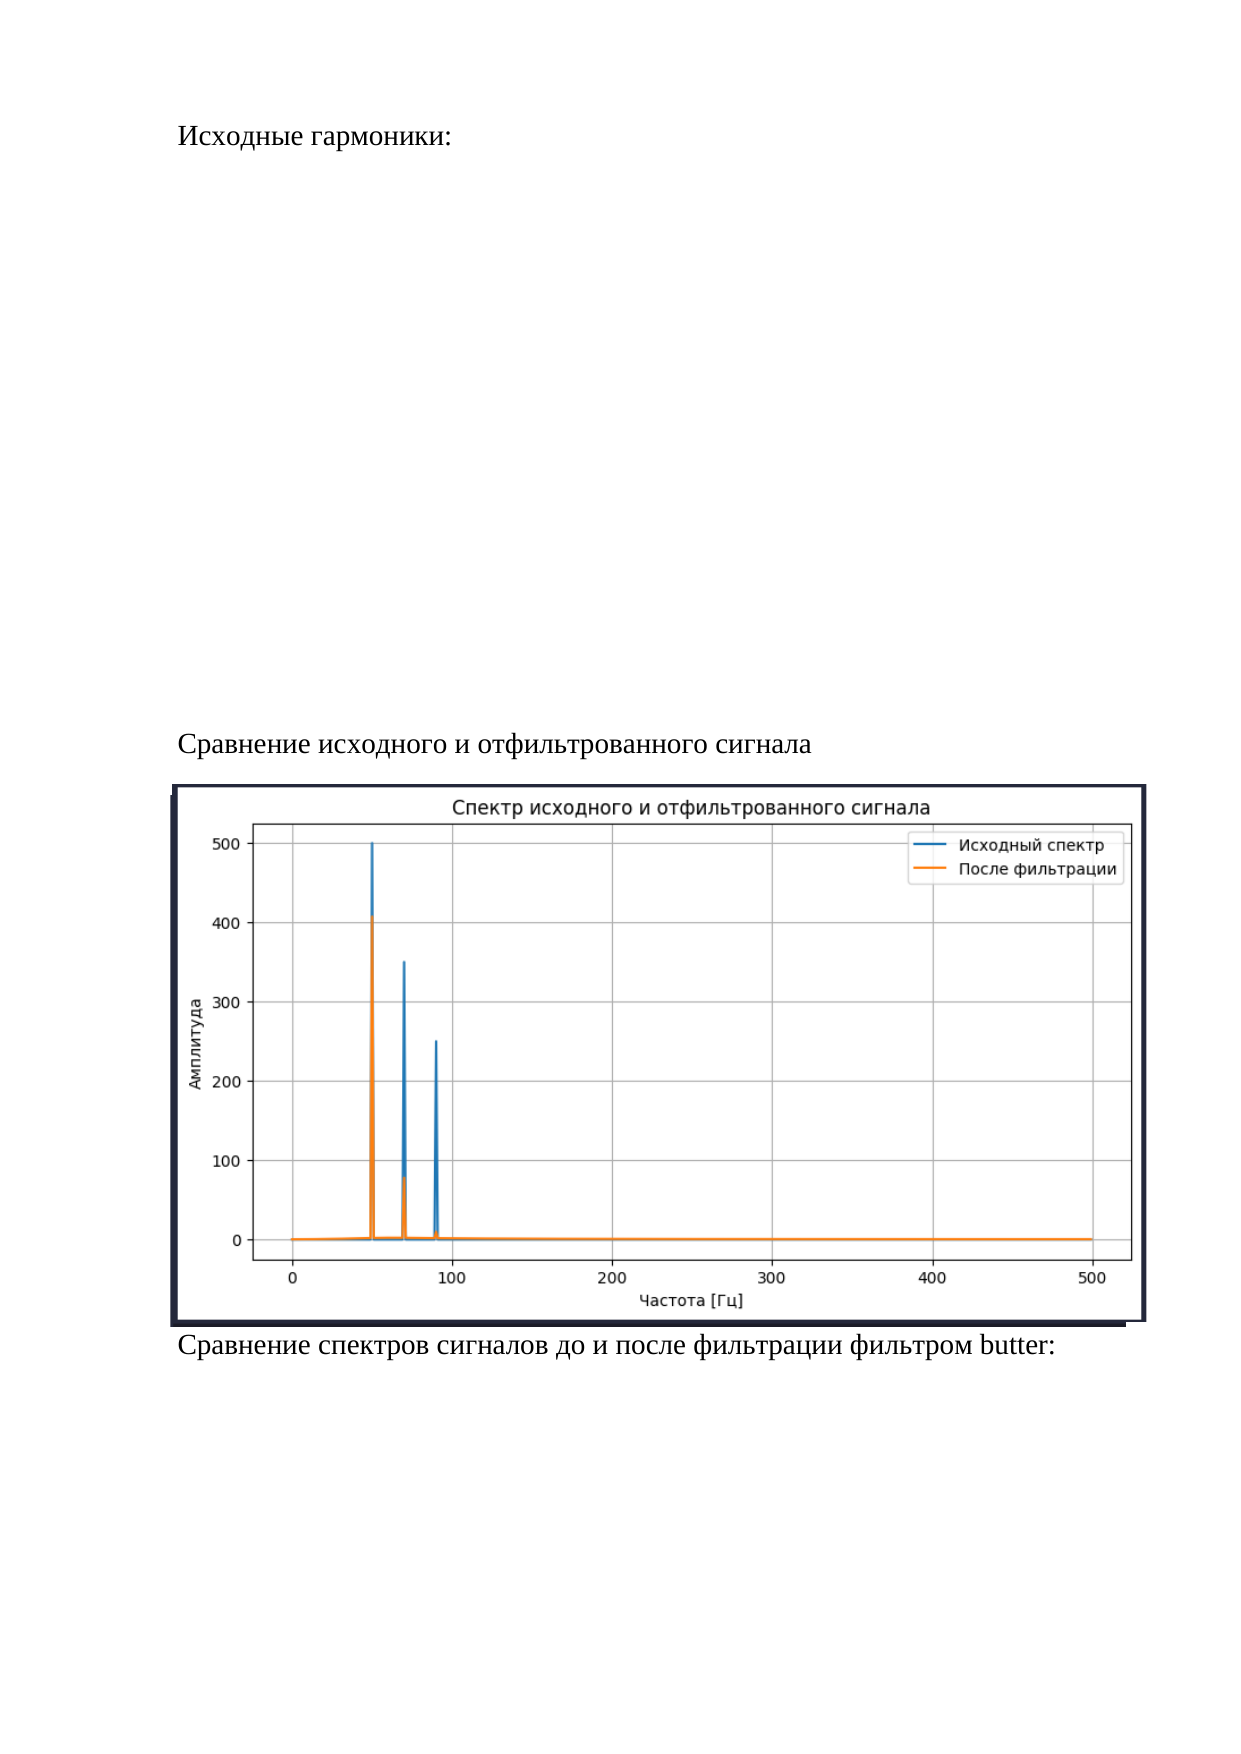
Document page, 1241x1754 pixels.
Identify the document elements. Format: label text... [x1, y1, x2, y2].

text Сравнение исходного и отфильтрованного сигнала [177, 727, 1152, 760]
text Сравнение спектров сигналов до и после фильтрации фильтром butter: [177, 789, 1152, 1361]
text Исходные гармоники: [177, 118, 1152, 152]
picture [170, 784, 1147, 1327]
